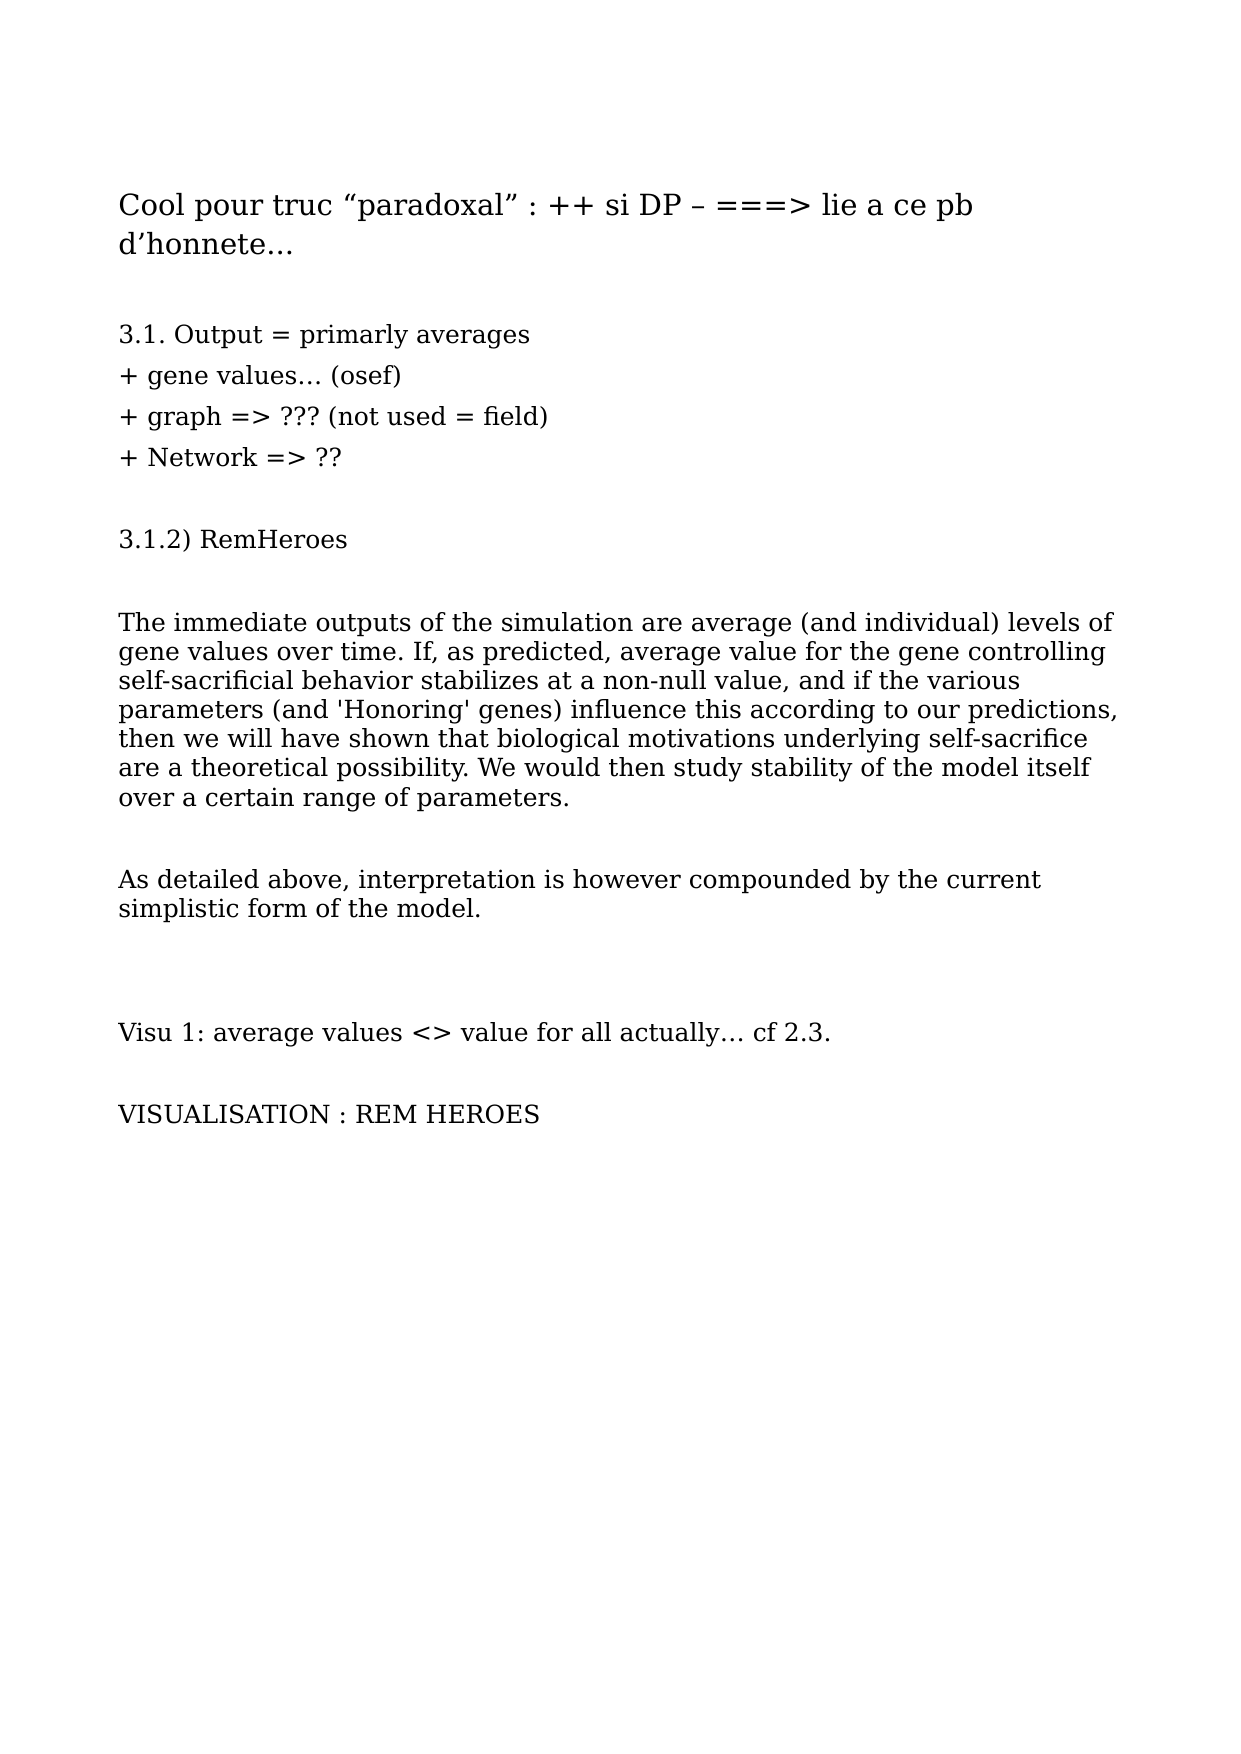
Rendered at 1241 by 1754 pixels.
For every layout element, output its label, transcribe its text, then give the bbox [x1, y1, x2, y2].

text + graph => ??? (not used = field) [118, 402, 1122, 431]
text + gene values… (osef) [118, 361, 1122, 390]
text The immediate outputs of the simulation are average (and individual) levels of gene values over time. If, as predicted, average value for the gene controlling self-sacrificial behavior stabilizes at a non-null value, and if the various parameters (and 'Honoring' genes) influence this according to our predictions, then we will have shown that biological motivations underlying self-sacrifice are a theoretical possibility. We would then study stability of the model itself over a certain range of parameters. [118, 608, 1122, 812]
text 3.1.2) RemHeroes [118, 526, 1122, 555]
text VISUALISATION : REM HEROES [118, 1100, 1122, 1129]
text Cool pour truc “paradoxal” : ++ si DP – ===> lie a ce pb d’honnete... [118, 189, 1122, 262]
text Visu 1: average values <> value for all actually… cf 2.3. [118, 1018, 1122, 1047]
text As detailed above, interpretation is however compounded by the current simplistic form of the model. [118, 865, 1122, 923]
text 3.1. Output = primarly averages [118, 320, 1122, 349]
text + Network => ?? [118, 443, 1122, 472]
